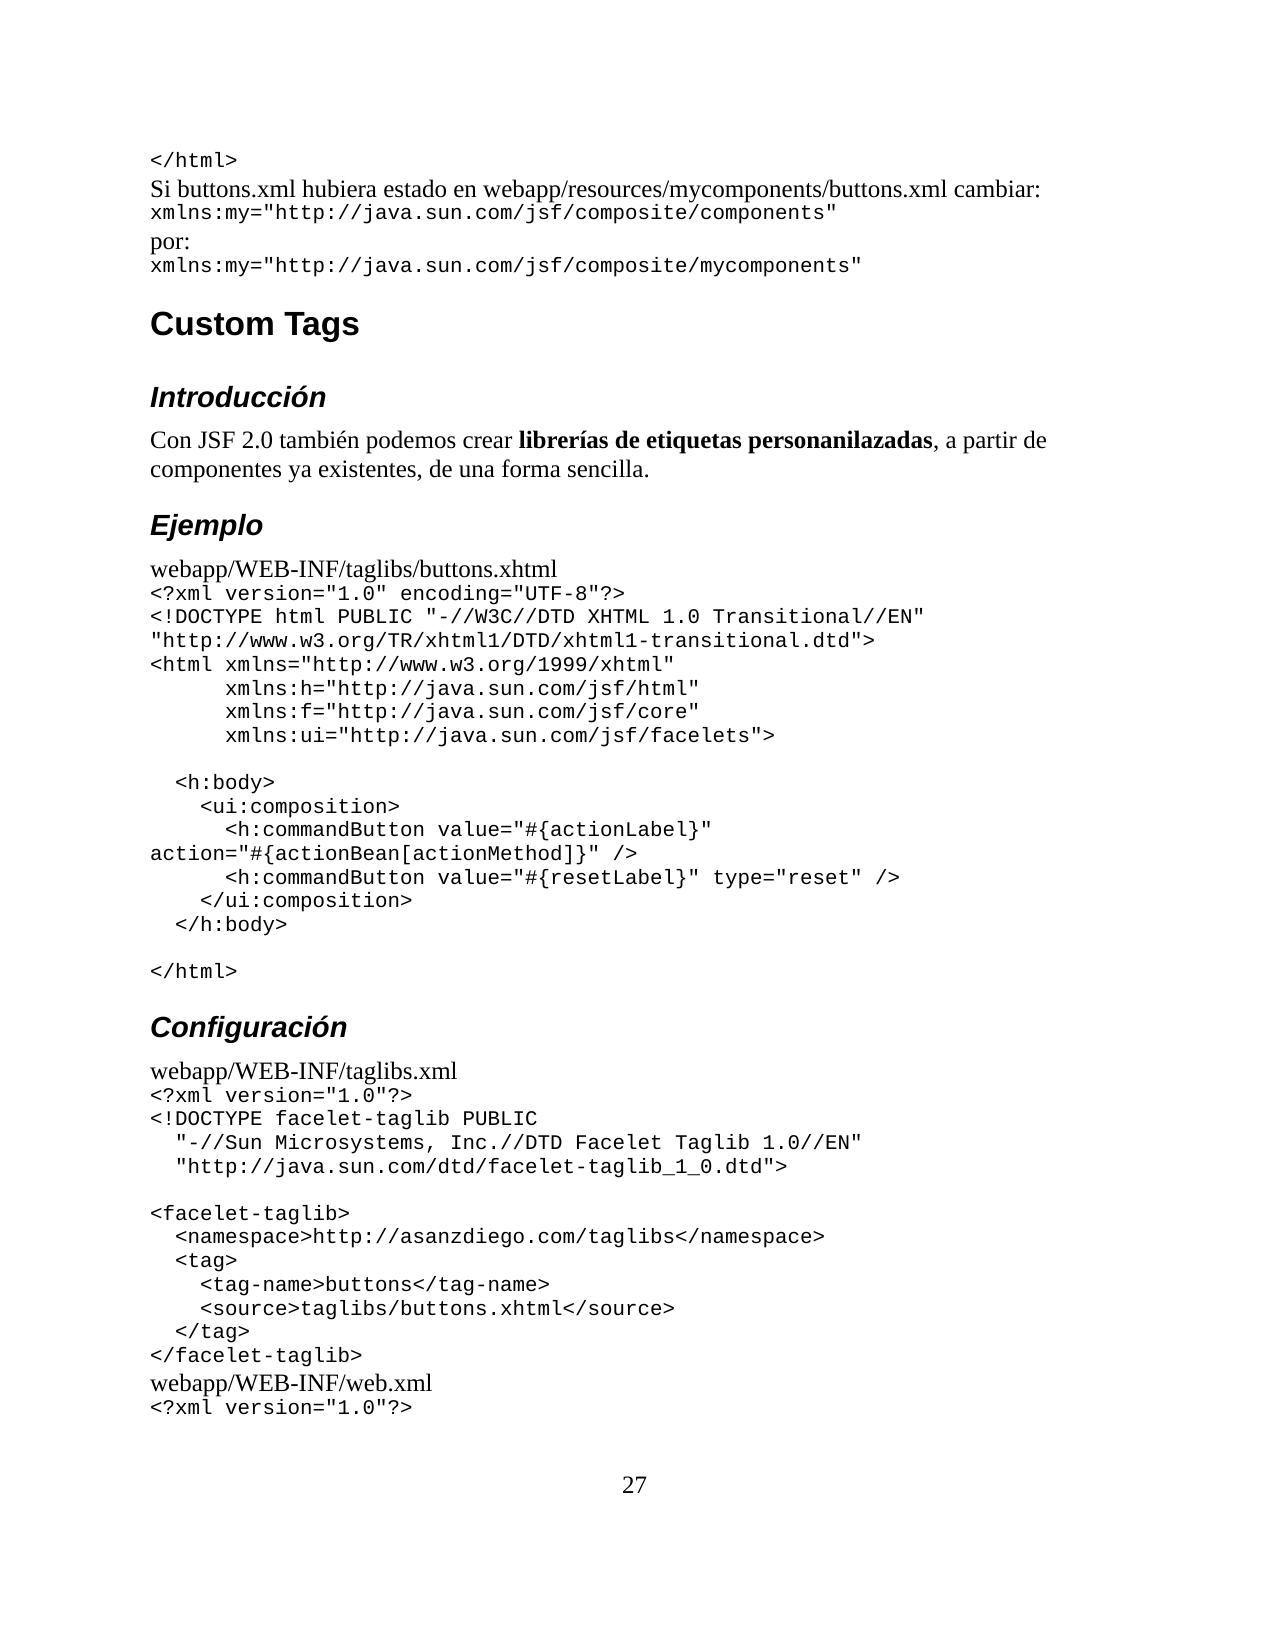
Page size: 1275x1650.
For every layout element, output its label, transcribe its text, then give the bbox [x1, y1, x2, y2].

text <namespace>http://asanzdiego.com/taglibs</namespace> [150, 1227, 1125, 1250]
text xmlns:f="http://java.sun.com/jsf/core" [150, 701, 1125, 725]
text <!DOCTYPE facelet-taglib PUBLIC [150, 1108, 1125, 1132]
text "-//Sun Microsystems, Inc.//DTD Facelet Taglib 1.0//EN" [150, 1132, 1125, 1156]
text <source>taglibs/buttons.xhtml</source> [150, 1297, 1125, 1321]
text <tag> [150, 1250, 1125, 1274]
text <?xml version="1.0"?> [150, 1397, 1125, 1421]
text por: [150, 226, 1125, 255]
text "http://java.sun.com/dtd/facelet-taglib_1_0.dtd"> [150, 1156, 1125, 1179]
text <!DOCTYPE html PUBLIC "-//W3C//DTD XHTML 1.0 Transitional//EN" [150, 607, 1125, 630]
subtitle Introducción [150, 379, 1125, 413]
text </h:body> [150, 914, 1125, 938]
text xmlns:my="http://java.sun.com/jsf/composite/components" [150, 202, 1125, 226]
text <h:commandButton value="#{actionLabel}" action="#{actionBean[actionMethod]}" /> [150, 819, 1125, 867]
subtitle Configuración [150, 1010, 1125, 1043]
text </tag> [150, 1321, 1125, 1345]
text </html> [150, 150, 1125, 174]
text Con JSF 2.0 también podemos crear librerías de etiquetas personanilazadas, a partir de componentes ya existentes, de una forma sencilla. [150, 426, 1125, 483]
text <?xml version="1.0"?> [150, 1085, 1125, 1108]
text <ui:composition> [150, 796, 1125, 819]
subtitle Custom Tags [150, 303, 1125, 342]
text xmlns:my="http://java.sun.com/jsf/composite/mycomponents" [150, 255, 1125, 278]
text xmlns:ui="http://java.sun.com/jsf/facelets"> [150, 725, 1125, 748]
text xmlns:h="http://java.sun.com/jsf/html" [150, 677, 1125, 701]
text <tag-name>buttons</tag-name> [150, 1274, 1125, 1297]
text </facelet-taglib> [150, 1345, 1125, 1368]
text <html xmlns="http://www.w3.org/1999/xhtml" [150, 654, 1125, 677]
text webapp/WEB-INF/taglibs.xml [150, 1056, 1125, 1085]
text webapp/WEB-INF/taglibs/buttons.xhtml [150, 554, 1125, 583]
text <h:body> [150, 772, 1125, 796]
subtitle Ejemplo [150, 508, 1125, 542]
text <facelet-taglib> [150, 1203, 1125, 1227]
text <?xml version="1.0" encoding="UTF-8"?> [150, 583, 1125, 607]
text Si buttons.xml hubiera estado en webapp/resources/mycomponents/buttons.xml cambiar: [150, 174, 1125, 202]
text </ui:composition> [150, 890, 1125, 914]
text webapp/WEB-INF/web.xml [150, 1368, 1125, 1397]
text </html> [150, 961, 1125, 985]
text <h:commandButton value="#{resetLabel}" type="reset" /> [150, 867, 1125, 890]
text "http://www.w3.org/TR/xhtml1/DTD/xhtml1-transitional.dtd"> [150, 630, 1125, 654]
